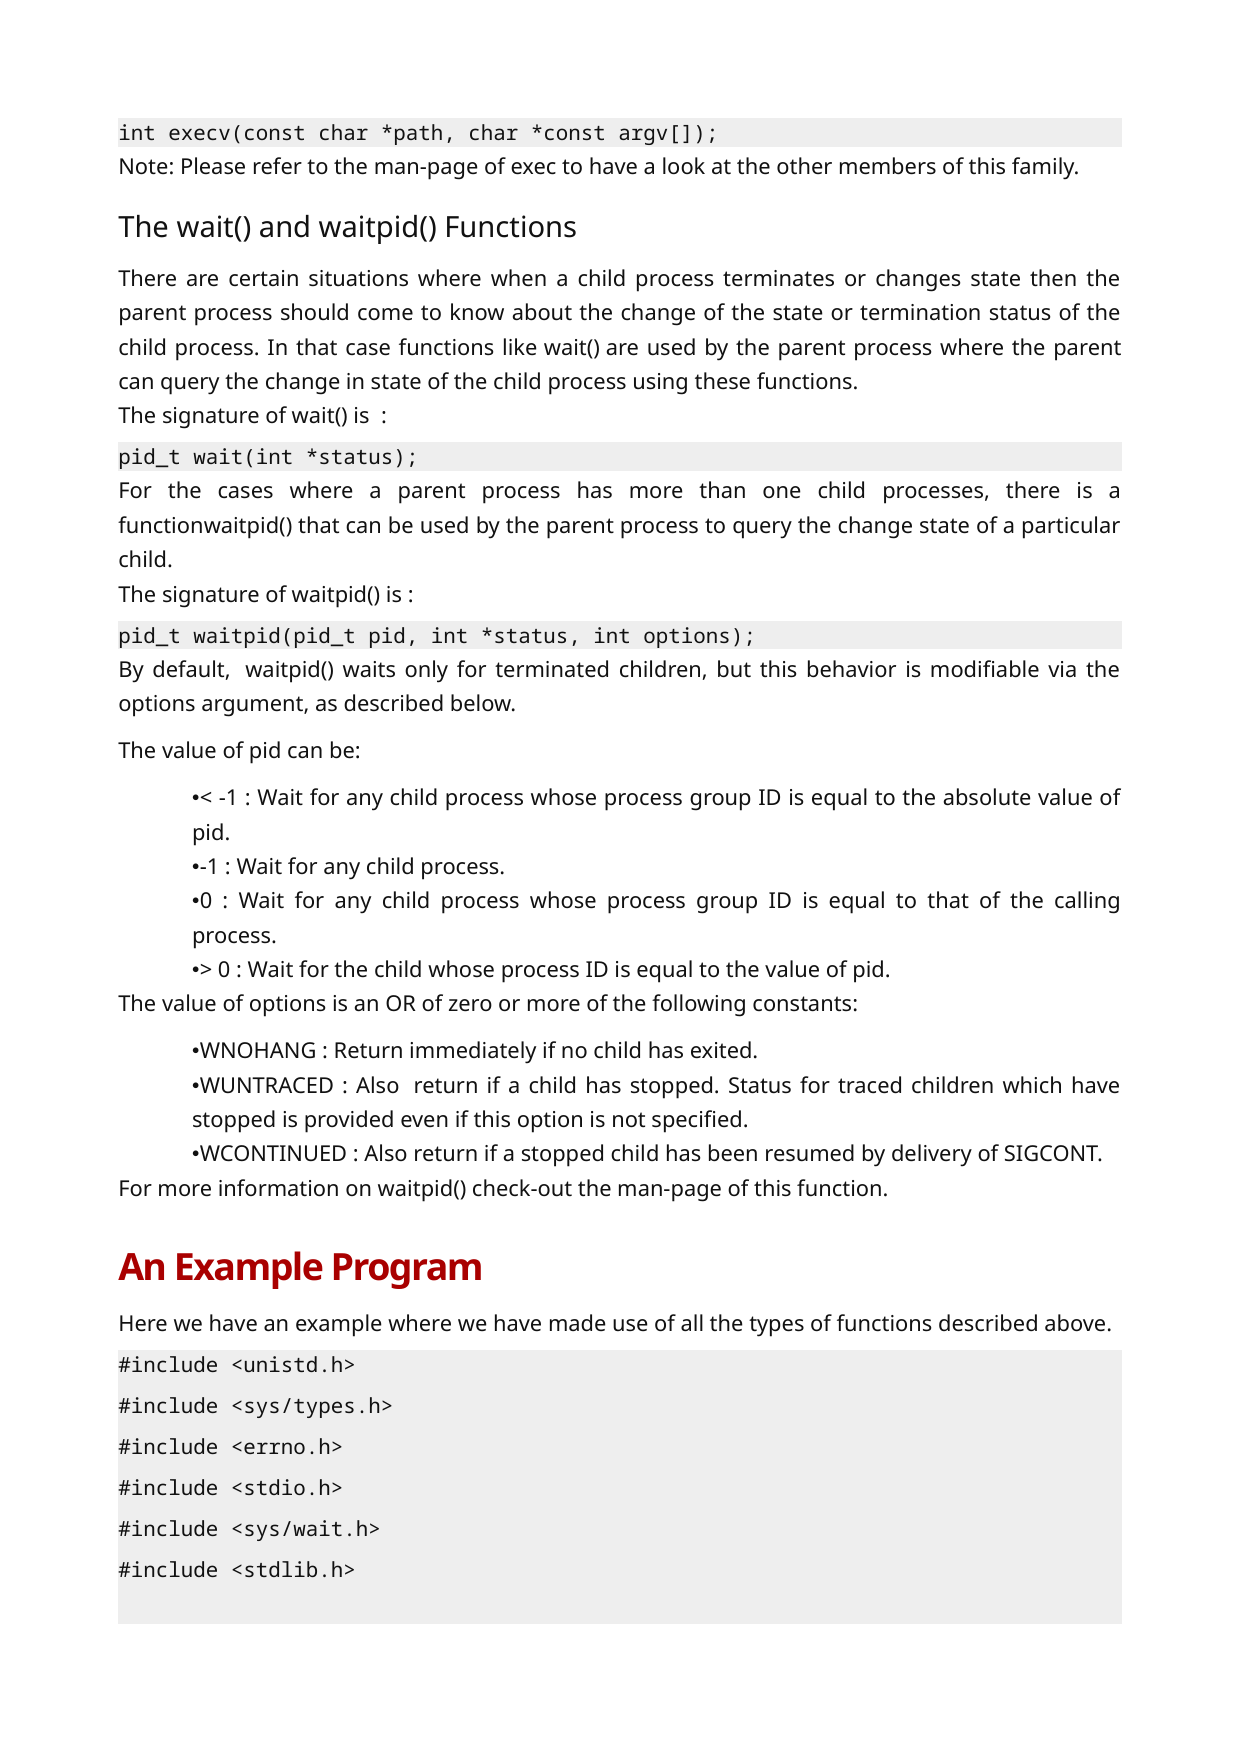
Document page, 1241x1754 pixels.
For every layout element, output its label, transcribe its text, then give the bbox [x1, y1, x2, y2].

text For more information on waitpid() check-out the man-page of this function. [118, 1168, 1122, 1202]
text pid_t waitpid(pid_t pid, int *status, int options); [118, 621, 1122, 649]
text The signature of wait() is : [118, 396, 1122, 430]
text #include <stdio.h> [118, 1473, 1122, 1502]
text #include <stdlib.h> [118, 1555, 1122, 1583]
text There are certain situations where when a child process terminates or changes state then the parent process should come to know about the change of the state or termination status of the child process. In that case functions like wait() are used by the parent process where the parent can query the change in state of the child process using these functions. [118, 258, 1122, 396]
list 0 : Wait for any child process whose process group ID is equal to that of the calling process. [118, 881, 1122, 949]
text #include <unistd.h> [118, 1350, 1122, 1379]
list WNOHANG : Return immediately if no child has exited. [118, 1031, 1122, 1065]
text pid_t wait(int *status); [118, 442, 1122, 471]
text #include <sys/types.h> [118, 1391, 1122, 1420]
text The signature of waitpid() is : [118, 574, 1122, 608]
list -1 : Wait for any child process. [118, 846, 1122, 881]
text Here we have an example where we have made use of all the types of functions described above. [118, 1303, 1122, 1338]
text #include <sys/wait.h> [118, 1514, 1122, 1543]
list WUNTRACED : Also return if a child has stopped. Status for traced children which have stopped is provided even if this option is not specified. [118, 1065, 1122, 1134]
text By default, waitpid() waits only for terminated children, but this behavior is modifiable via the options argument, as described below. [118, 649, 1122, 718]
text The value of options is an OR of zero or more of the following constants: [118, 984, 1122, 1018]
list < -1 : Wait for any child process whose process group ID is equal to the absolute value of pid. [118, 777, 1122, 846]
list WCONTINUED : Also return if a stopped child has been resumed by delivery of SIGCONT. [118, 1134, 1122, 1168]
text For the cases where a parent process has more than one child processes, there is a functionwaitpid() that can be used by the parent process to query the change state of a particular child. [118, 471, 1122, 574]
subtitle The wait() and waitpid() Functions [118, 206, 1122, 246]
text The value of pid can be: [118, 731, 1122, 765]
list > 0 : Wait for the child whose process ID is equal to the value of pid. [118, 949, 1122, 984]
text Note: Please refer to the man-page of exec to have a look at the other members of this family. [118, 147, 1122, 181]
subtitle An Example Program [118, 1240, 1122, 1291]
text int execv(const char *path, char *const argv[]); [118, 118, 1122, 147]
text #include <errno.h> [118, 1432, 1122, 1461]
